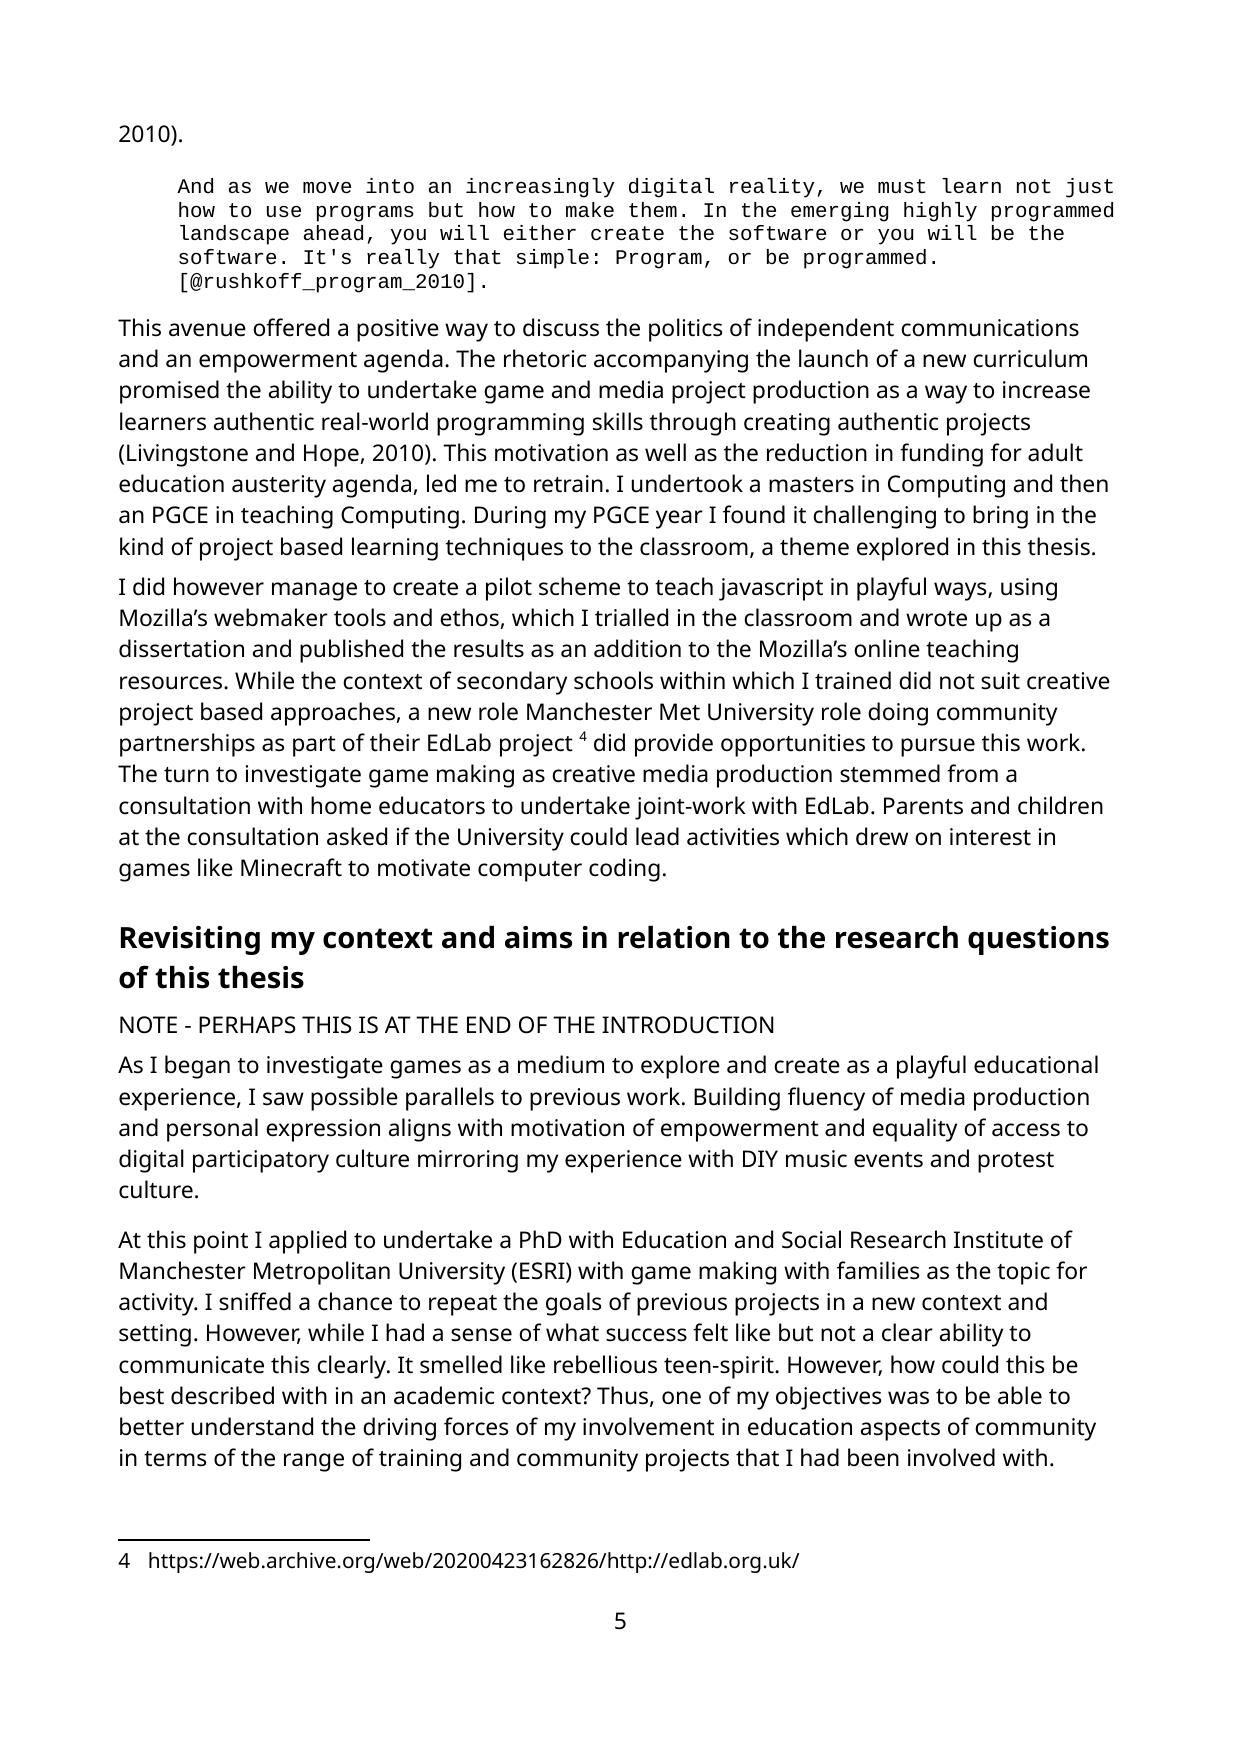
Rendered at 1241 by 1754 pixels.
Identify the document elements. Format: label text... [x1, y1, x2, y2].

text 2010). [118, 118, 1122, 149]
text At this point I applied to undertake a PhD with Education and Social Research Institute of Manchester Metropolitan University (ESRI) with game making with families as the topic for activity. I sniffed a chance to repeat the goals of previous projects in a new context and setting. However, while I had a sense of what success felt like but not a clear ability to communicate this clearly. It smelled like rebellious teen-spirit. However, how could this be best described with in an academic context? Thus, one of my objectives was to be able to better understand the driving forces of my involvement in education aspects of community in terms of the range of training and community projects that I had been involved with. [118, 1224, 1122, 1474]
text As I began to investigate games as a medium to explore and create as a playful educational experience, I saw possible parallels to previous work. Building fluency of media production and personal expression aligns with motivation of empowerment and equality of access to digital participatory culture mirroring my experience with DIY music events and protest culture. [118, 1049, 1122, 1206]
text And as we move into an increasingly digital reality, we must learn not just how to use programs but how to make them. In the emerging highly programmed landscape ahead, you will either create the software or you will be the software. It's really that simple: Program, or be programmed. [@rushkoff_program_2010]. [177, 176, 1122, 294]
subtitle Revisiting my context and aims in relation to the research questions of this thesis [118, 917, 1122, 997]
text This avenue offered a positive way to discuss the politics of independent communications and an empowerment agenda. The rhetoric accompanying the launch of a new curriculum promised the ability to undertake game and media project production as a way to increase learners authentic real-world programming skills through creating authentic projects (Livingstone and Hope, 2010). This motivation as well as the reduction in funding for adult education austerity agenda, led me to retrain. I undertook a masters in Computing and then an PGCE in teaching Computing. During my PGCE year I found it challenging to bring in the kind of project based learning techniques to the classroom, a theme explored in this thesis. [118, 312, 1122, 562]
text NOTE - PERHAPS THIS IS AT THE END OF THE INTRODUCTION [118, 1009, 1122, 1041]
text I did however manage to create a pilot scheme to teach javascript in playful ways, using Mozilla’s webmaker tools and ethos, which I trialled in the classroom and wrote up as a dissertation and published the results as an addition to the Mozilla’s online teaching resources. While the context of secondary schools within which I trained did not suit creative project based approaches, a new role Manchester Met University role doing community partnerships as part of their EdLab project did provide opportunities to pursue this work. The turn to investigate game making as creative media production stemmed from a consultation with home educators to undertake joint-work with EdLab. Parents and children at the consultation asked if the University could lead activities which drew on interest in games like Minecraft to motivate computer coding. [118, 571, 1122, 883]
text https://web.archive.org/web/20200423162826/http://edlab.org.uk/ [118, 1546, 1122, 1574]
